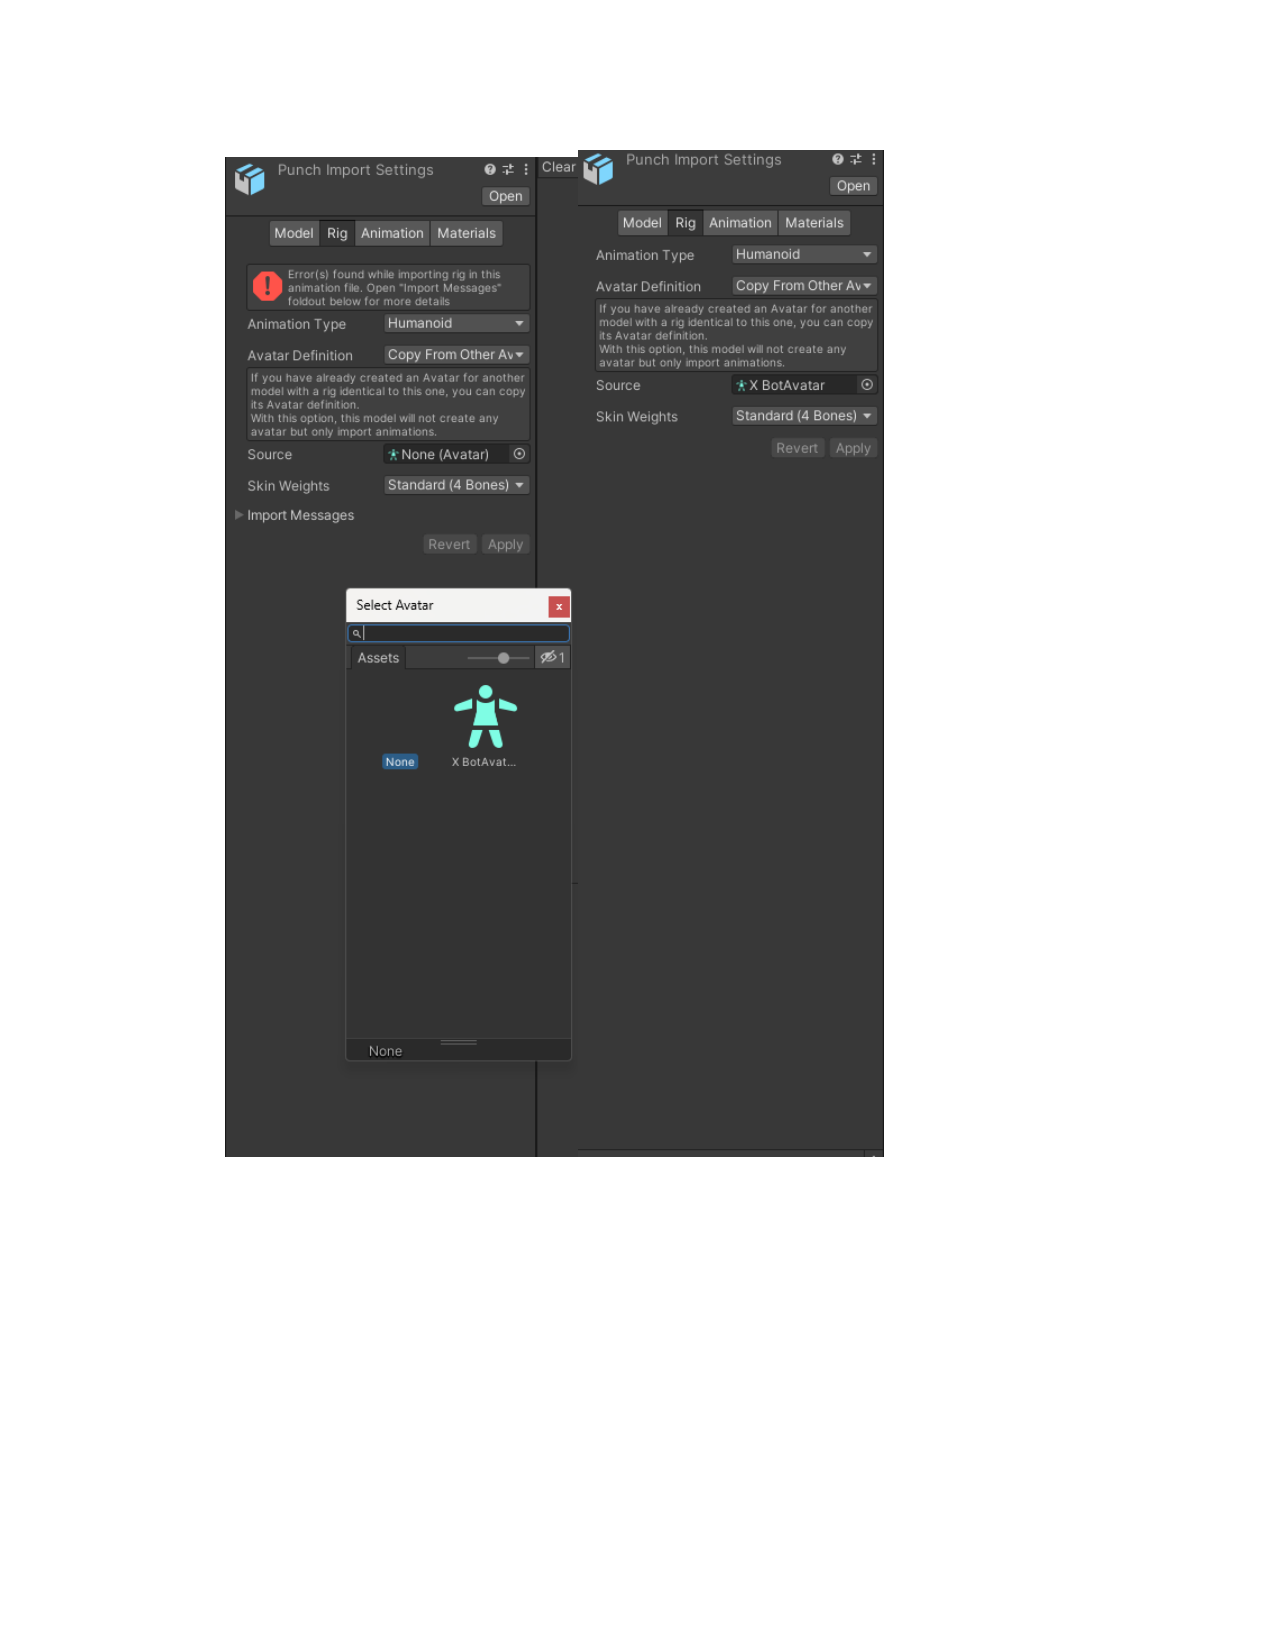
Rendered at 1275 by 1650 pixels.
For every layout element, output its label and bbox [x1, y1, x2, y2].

picture [225, 150, 884, 1157]
